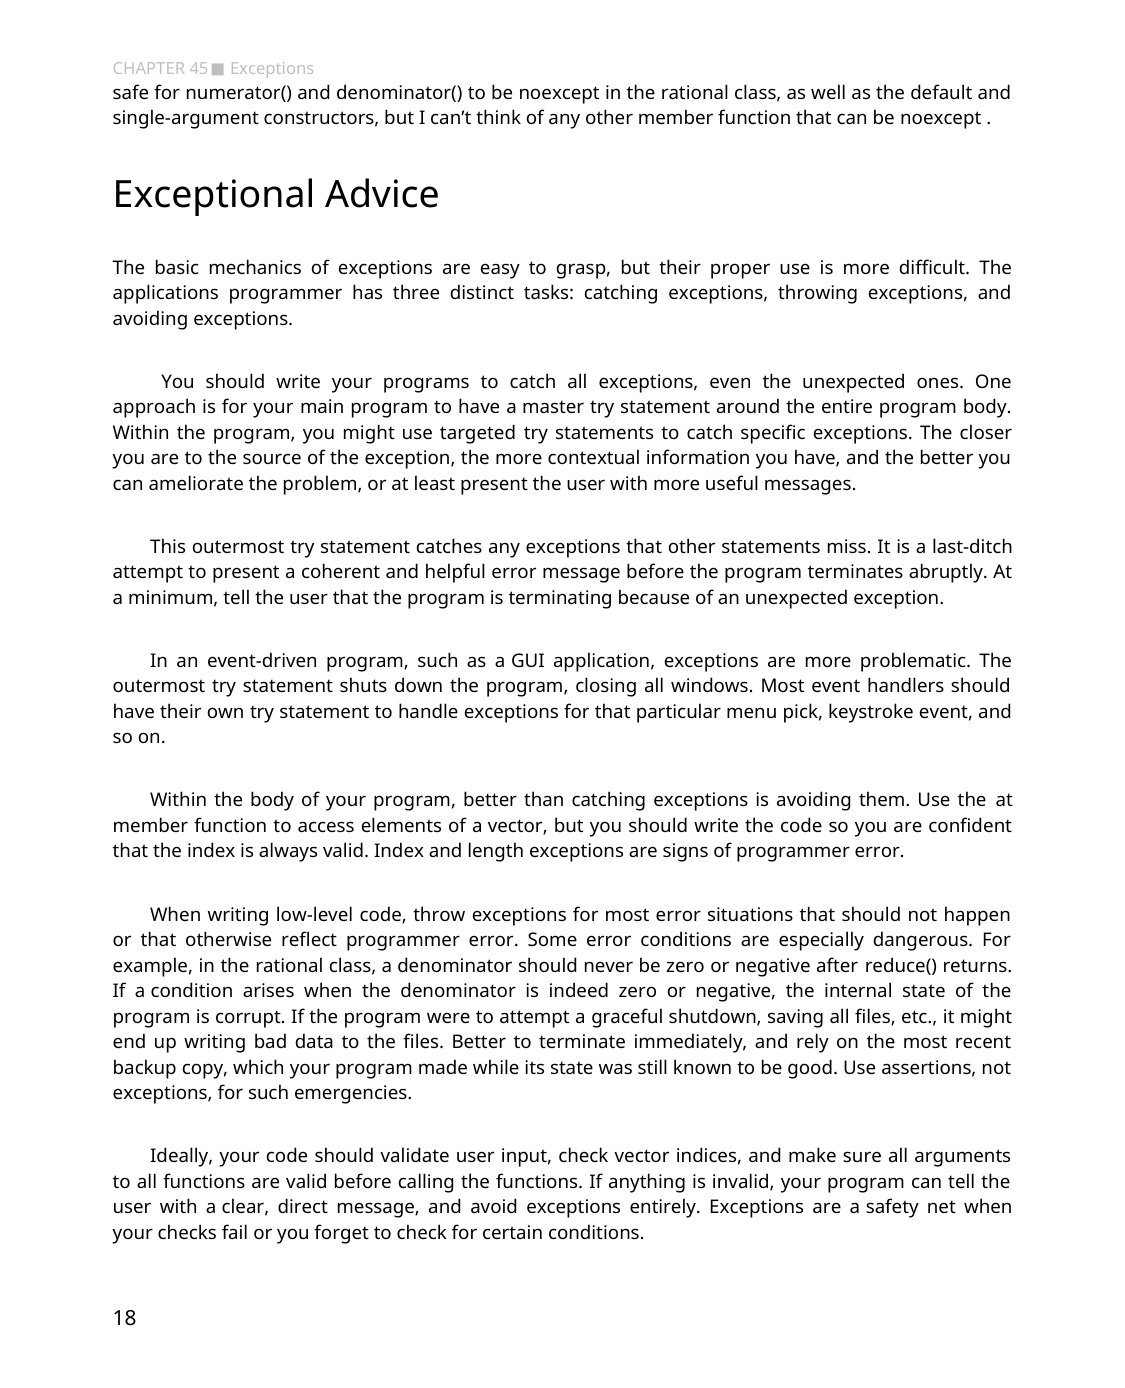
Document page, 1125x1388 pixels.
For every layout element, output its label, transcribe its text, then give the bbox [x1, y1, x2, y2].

text This outermost try statement catches any exceptions that other statements miss. It is a last-ditch attempt to present a coherent and helpful error message before the program terminates abruptly. At a minimum, tell the user that the program is terminating because of an unexpected exception. [112, 533, 1012, 610]
text Within the body of your program, better than catching exceptions is avoiding them. Use the at member function to access elements of a vector, but you should write the code so you are confident that the index is always valid. Index and length exceptions are signs of programmer error. [112, 787, 1012, 863]
text You should write your programs to catch all exceptions, even the unexpected ones. One approach is for your main program to have a master try statement around the entire program body. Within the program, you might use targeted try statements to catch specific exceptions. The closer you are to the source of the exception, the more contextual information you have, and the better you can ameliorate the problem, or at least present the user with more useful messages. [112, 368, 1012, 496]
text Ideally, your code should validate user input, check vector indices, and make sure all arguments to all functions are valid before calling the functions. If anything is invalid, your program can tell the user with a clear, direct message, and avoid exceptions entirely. Exceptions are a safety net when your checks fail or you forget to check for certain conditions. [112, 1142, 1012, 1244]
text When writing low-level code, throw exceptions for most error situations that should not happen or that otherwise reflect programmer error. Some error conditions are especially dangerous. For example, in the rational class, a denominator should never be zero or negative after reduce() returns. If a condition arises when the denominator is indeed zero or negative, the internal state of the program is corrupt. If the program were to attempt a graceful shutdown, saving all files, etc., it might end up writing bad data to the files. Better to terminate immediately, and rely on the most recent backup copy, which your program made while its state was still known to be good. Use assertions, not exceptions, for such emergencies. [112, 901, 1012, 1105]
text In an event-driven program, such as a GUI application, exceptions are more problematic. The outermost try statement shuts down the program, closing all windows. Most event handlers should have their own try statement to handle exceptions for that particular menu pick, keystroke event, and so on. [112, 647, 1012, 749]
subtitle Exceptional Advice [112, 167, 1012, 218]
text The basic mechanics of exceptions are easy to grasp, but their proper use is more difficult. The applications programmer has three distinct tasks: catching exceptions, throwing exceptions, and avoiding exceptions. [112, 254, 1012, 331]
text safe for numerator() and denominator() to be noexcept in the rational class, as well as the default and single-argument constructors, but I can’t think of any other member function that can be noexcept . [112, 79, 1012, 130]
